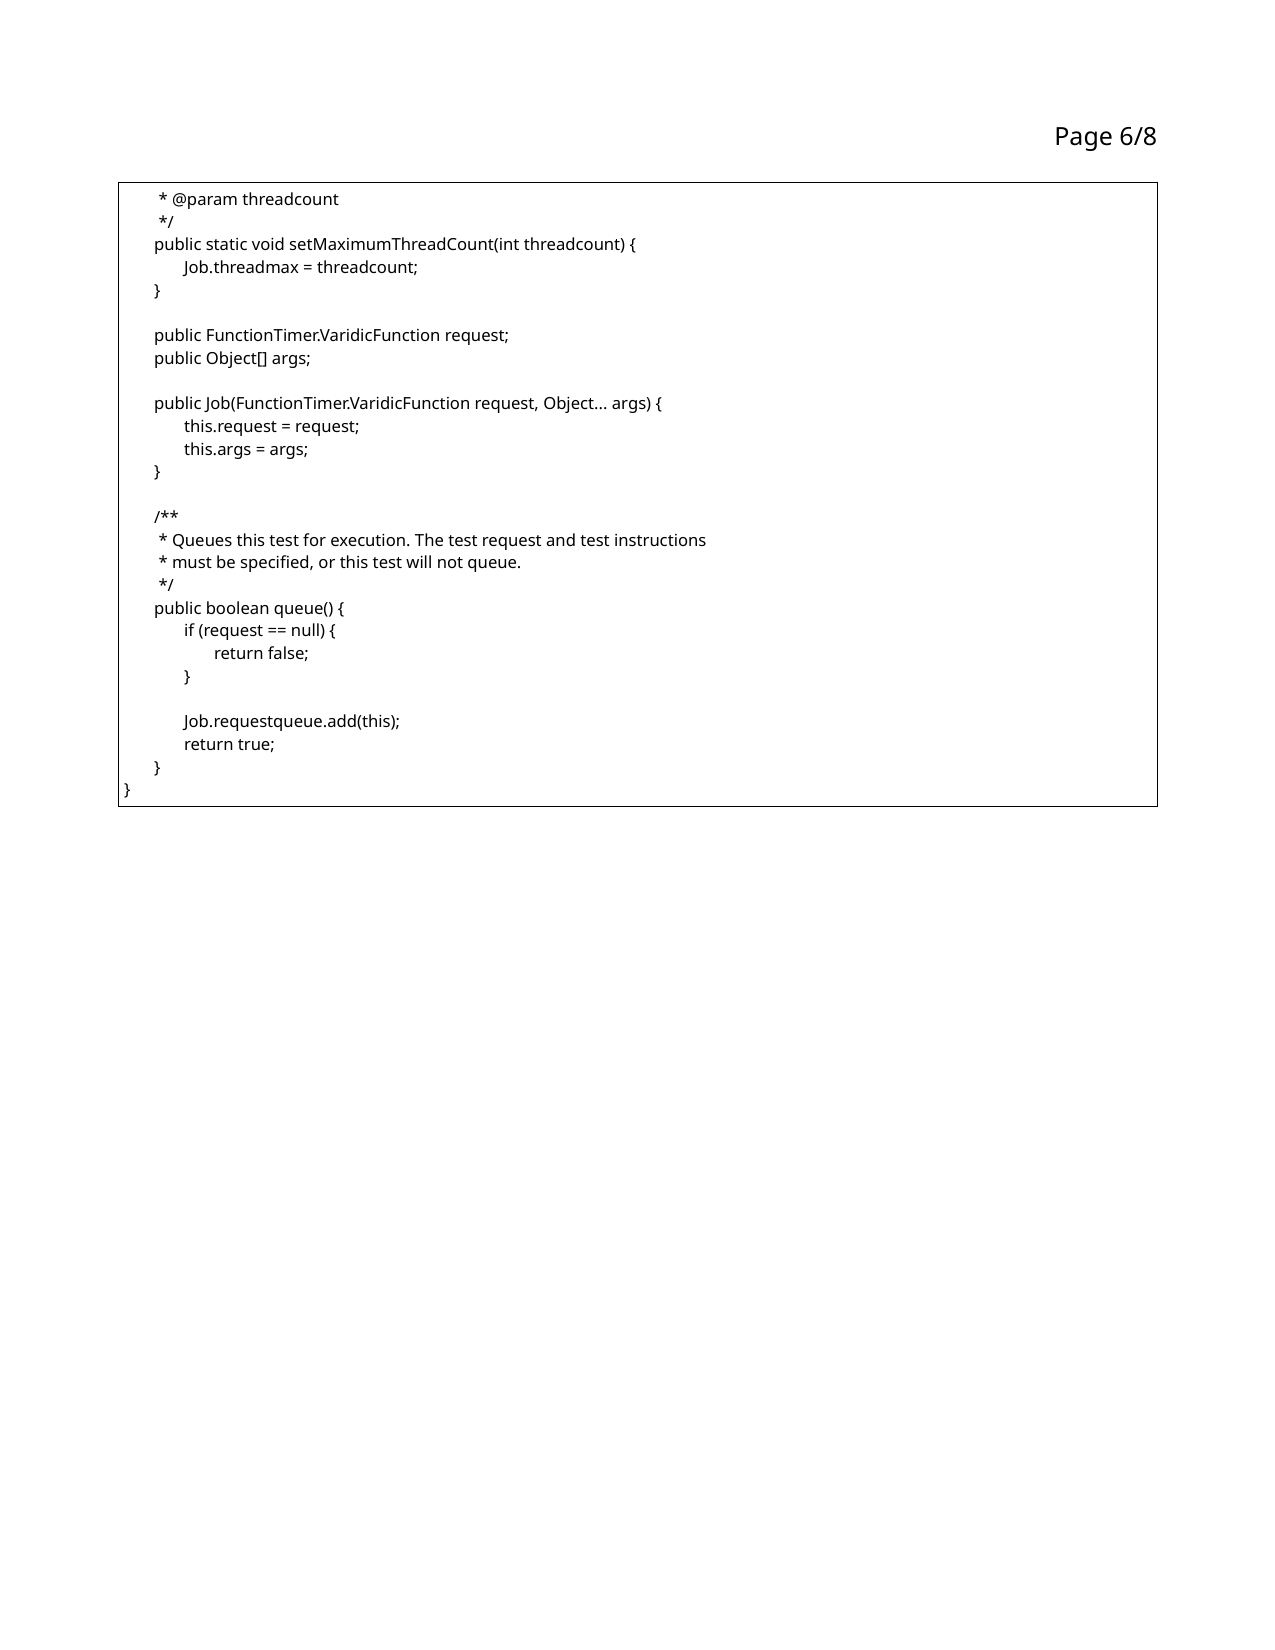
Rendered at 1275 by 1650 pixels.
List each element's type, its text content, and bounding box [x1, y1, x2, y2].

table_cell * @param threadcount */ public static void setMaximumThreadCount(int threadcount) { Job.threadmax = threadcount; } public FunctionTimer.VaridicFunction request; public Object[] args; public Job(FunctionTimer.VaridicFunction request, Object... args) { this.request = request; this.args = args; } /** * Queues this test for execution. The test request and test instructions * must be specified, or this test will not queue. */ public boolean queue() { if (request == null) { return false; } Job.requestqueue.add(this); return true; } } [119, 183, 1157, 806]
